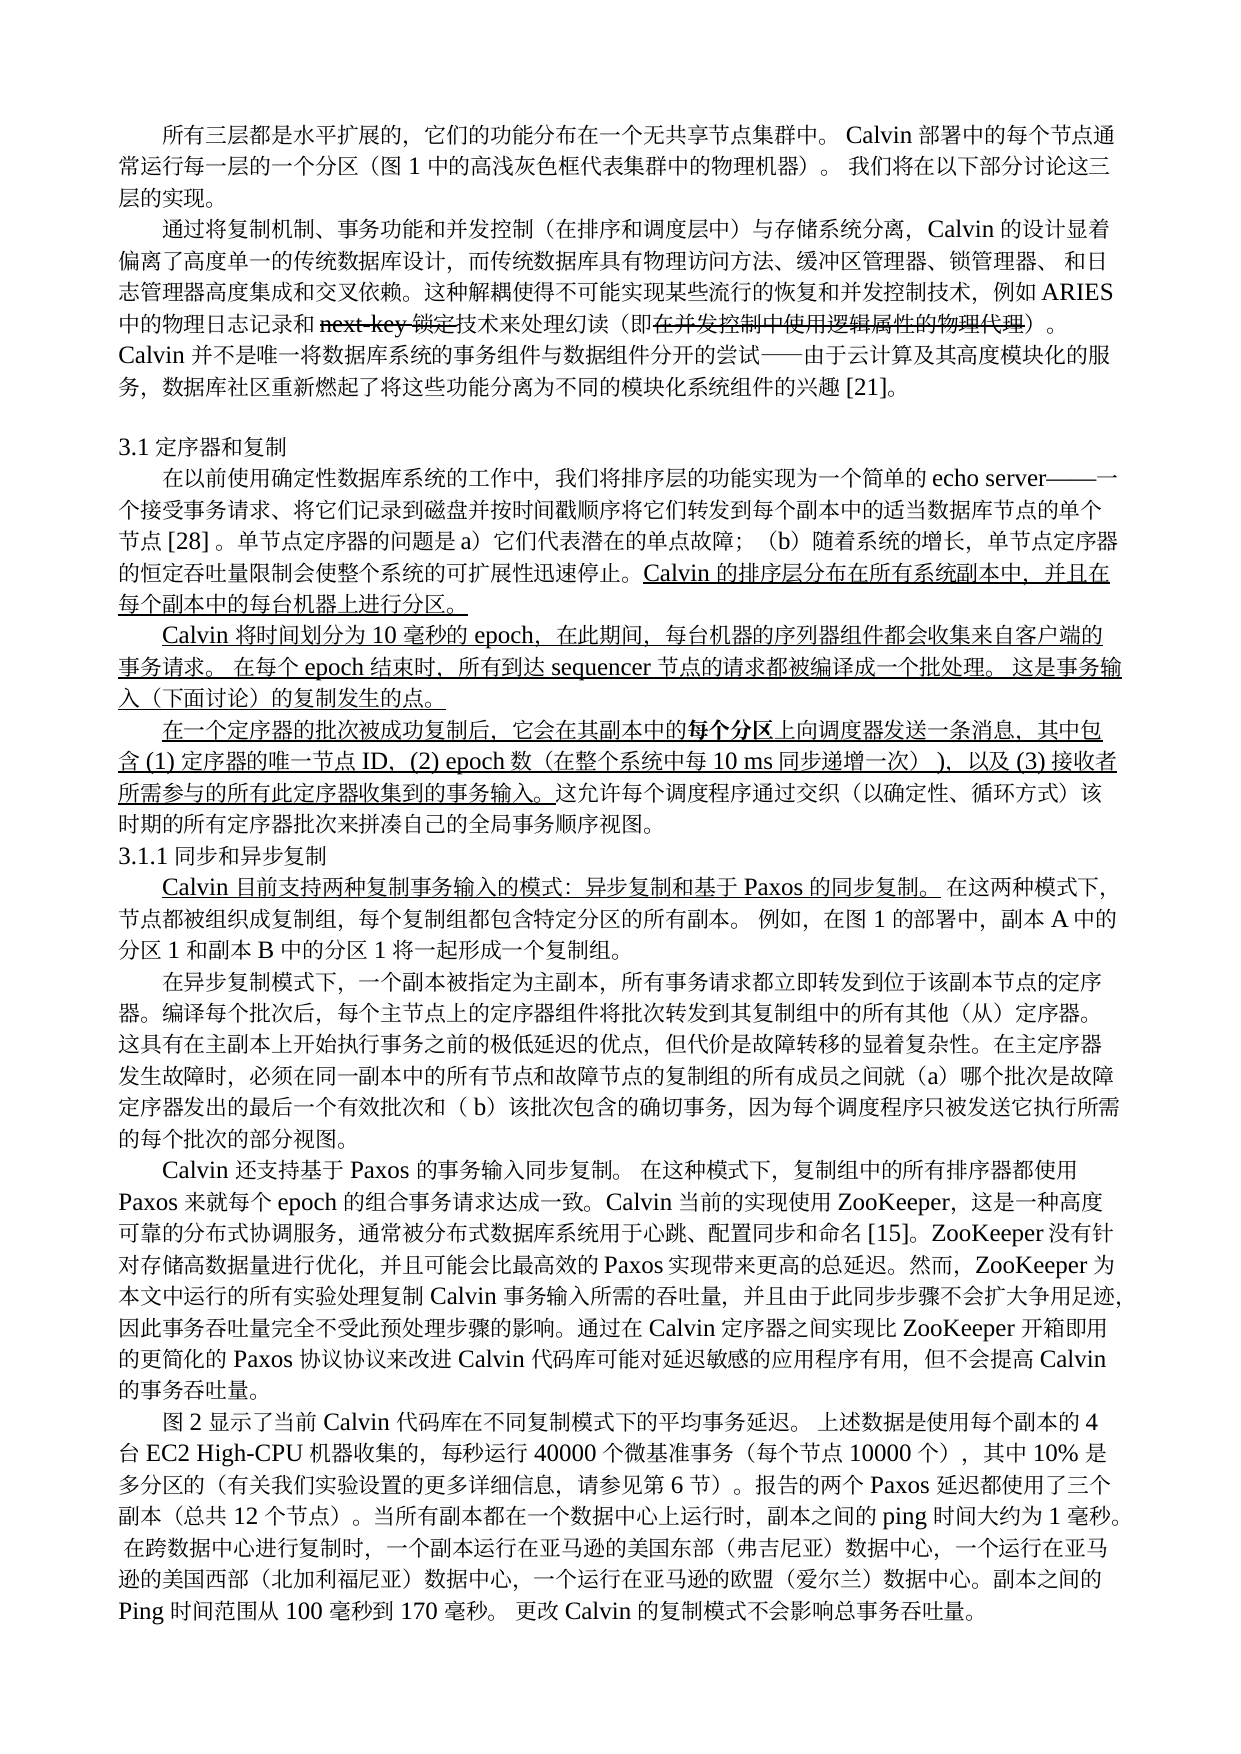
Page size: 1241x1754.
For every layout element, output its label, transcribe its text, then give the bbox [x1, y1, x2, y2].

text 所有三层都是水平扩展的，它们的功能分布在一个无共享节点集群中。 Calvin 部署中的每个节点通常运行每一层的一个分区（图 1 中的高浅灰色框代表集群中的物理机器）。 我们将在以下部分讨论这三层的实现。 [118, 118, 1122, 212]
text Calvin 目前支持两种复制事务输入的模式：异步复制和基于 Paxos 的同步复制。 在这两种模式下，节点都被组织成复制组，每个复制组都包含特定分区的所有副本。 例如，在图 1 的部署中，副本 A 中的分区 1 和副本 B 中的分区 1 将一起形成一个复制组。 [118, 870, 1122, 965]
text Calvin 将时间划分为 10 毫秒的 epoch，在此期间，每台机器的序列器组件都会收集来自客户端的事务请求。 在每个 epoch 结束时，所有到达 sequencer 节点的请求都被编译成一个批处理。 这是事务输 [118, 619, 1122, 677]
text 在异步复制模式下，一个副本被指定为主副本，所有事务请求都立即转发到位于该副本节点的定序器。编译每个批次后，每个主节点上的定序器组件将批次转发到其复制组中的所有其他（从）定序器。 这具有在主副本上开始执行事务之前的极低延迟的优点，但代价是故障转移的显着复杂性。在主定序器发生故障时，必须在同一副本中的所有节点和故障节点的复制组的所有成员之间就（a）哪个批次是故障定序器发出的最后一个有效批次和（ b）该批次包含的确切事务，因为每个调度程序只被发送它执行所需的每个批次的部分视图。 [118, 965, 1122, 1153]
text Calvin 还支持基于 Paxos 的事务输入同步复制。 在这种模式下，复制组中的所有排序器都使用 Paxos 来就每个 epoch 的组合事务请求达成一致。Calvin 当前的实现使用 ZooKeeper，这是一种高度可靠的分布式协调服务，通常被分布式数据库系统用于心跳、配置同步和命名 [15]。ZooKeeper没有针对存储高数据量进行优化，并且可能会比最高效的Paxos实现带来更高的总延迟。然而，ZooKeeper 为本文中运行的所有实验处理复制 Calvin 事务输入所需的吞吐量，并且由于此同步步骤不会扩大争用足迹，因此事务吞吐量完全不受此预处理步骤的影响。通过在 Calvin 定序器之间实现比 ZooKeeper 开箱即用的更简化的 Paxos 协议协议来改进 Calvin 代码库可能对延迟敏感的应用程序有用，但不会提高 Calvin 的事务吞吐量。 [118, 1153, 1122, 1405]
text 通过将复制机制、事务功能和并发控制（在排序和调度层中）与存储系统分离，Calvin 的设计显着偏离了高度单一的传统数据库设计，而传统数据库具有物理访问方法、缓冲区管理器、锁管理器、 和日志管理器高度集成和交叉依赖。这种解耦使得不可能实现某些流行的恢复和并发控制技术，例如ARIES中的物理日志记录和next-key锁定技术来处理幻读（即在并发控制中使用逻辑属性的物理代理）。Calvin 并不是唯一将数据库系统的事务组件与数据组件分开的尝试——由于云计算及其高度模块化的服务，数据库社区重新燃起了将这些功能分离为不同的模块化系统组件的兴趣 [21]。 [118, 212, 1122, 401]
text 3.1.1 同步和异步复制 [118, 839, 1122, 870]
text 入（下面讨论）的复制发生的点。 [118, 679, 1122, 713]
text 3.1 定序器和复制 [118, 430, 1122, 461]
text 在一个定序器的批次被成功复制后，它会在其副本中的每个分区上向调度器发送一条消息，其中包含 (1) 定序器的唯一节点 ID，(2) epoch数（在整个系统中每 10 ms同步递增一次） )，以及 (3) 接收者所需参与的所有此定序器收集到的事务输入。这允许每个调度程序通过交织（以确定性、循环方式）该时期的所有定序器批次来拼凑自己的全局事务顺序视图。 [118, 713, 1122, 839]
text 图 2 显示了当前 Calvin 代码库在不同复制模式下的平均事务延迟。 上述数据是使用每个副本的 4 台 EC2 High-CPU 机器收集的，每秒运行 40000 个微基准事务（每个节点 10000 个），其中 10% 是多分区的（有关我们实验设置的更多详细信息，请参见第 6 节）。报告的两个 Paxos 延迟都使用了三个副本（总共 12 个节点）。当所有副本都在一个数据中心上运行时，副本之间的 ping 时间大约为 1 毫秒。 在跨数据中心进行复制时，一个副本运行在亚马逊的美国东部（弗吉尼亚）数据中心，一个运行在亚马逊的美国西部（北加利福尼亚）数据中心，一个运行在亚马逊的欧盟（爱尔兰）数据中心。副本之间的 Ping 时间范围从 100 毫秒到 170 毫秒。 更改 Calvin 的复制模式不会影响总事务吞吐量。 [118, 1405, 1122, 1625]
text 在以前使用确定性数据库系统的工作中，我们将排序层的功能实现为一个简单的echo server——一个接受事务请求、将它们记录到磁盘并按时间戳顺序将它们转发到每个副本中的适当数据库节点的单个节点 [28] 。单节点定序器的问题是a）它们代表潜在的单点故障；（b）随着系统的增长，单节点定序器的恒定吞吐量限制会使整个系统的可扩展性迅速停止。Calvin 的排序层分布在所有系统副本中，并且在每个副本中的每台机器上进行分区。 [118, 461, 1122, 619]
